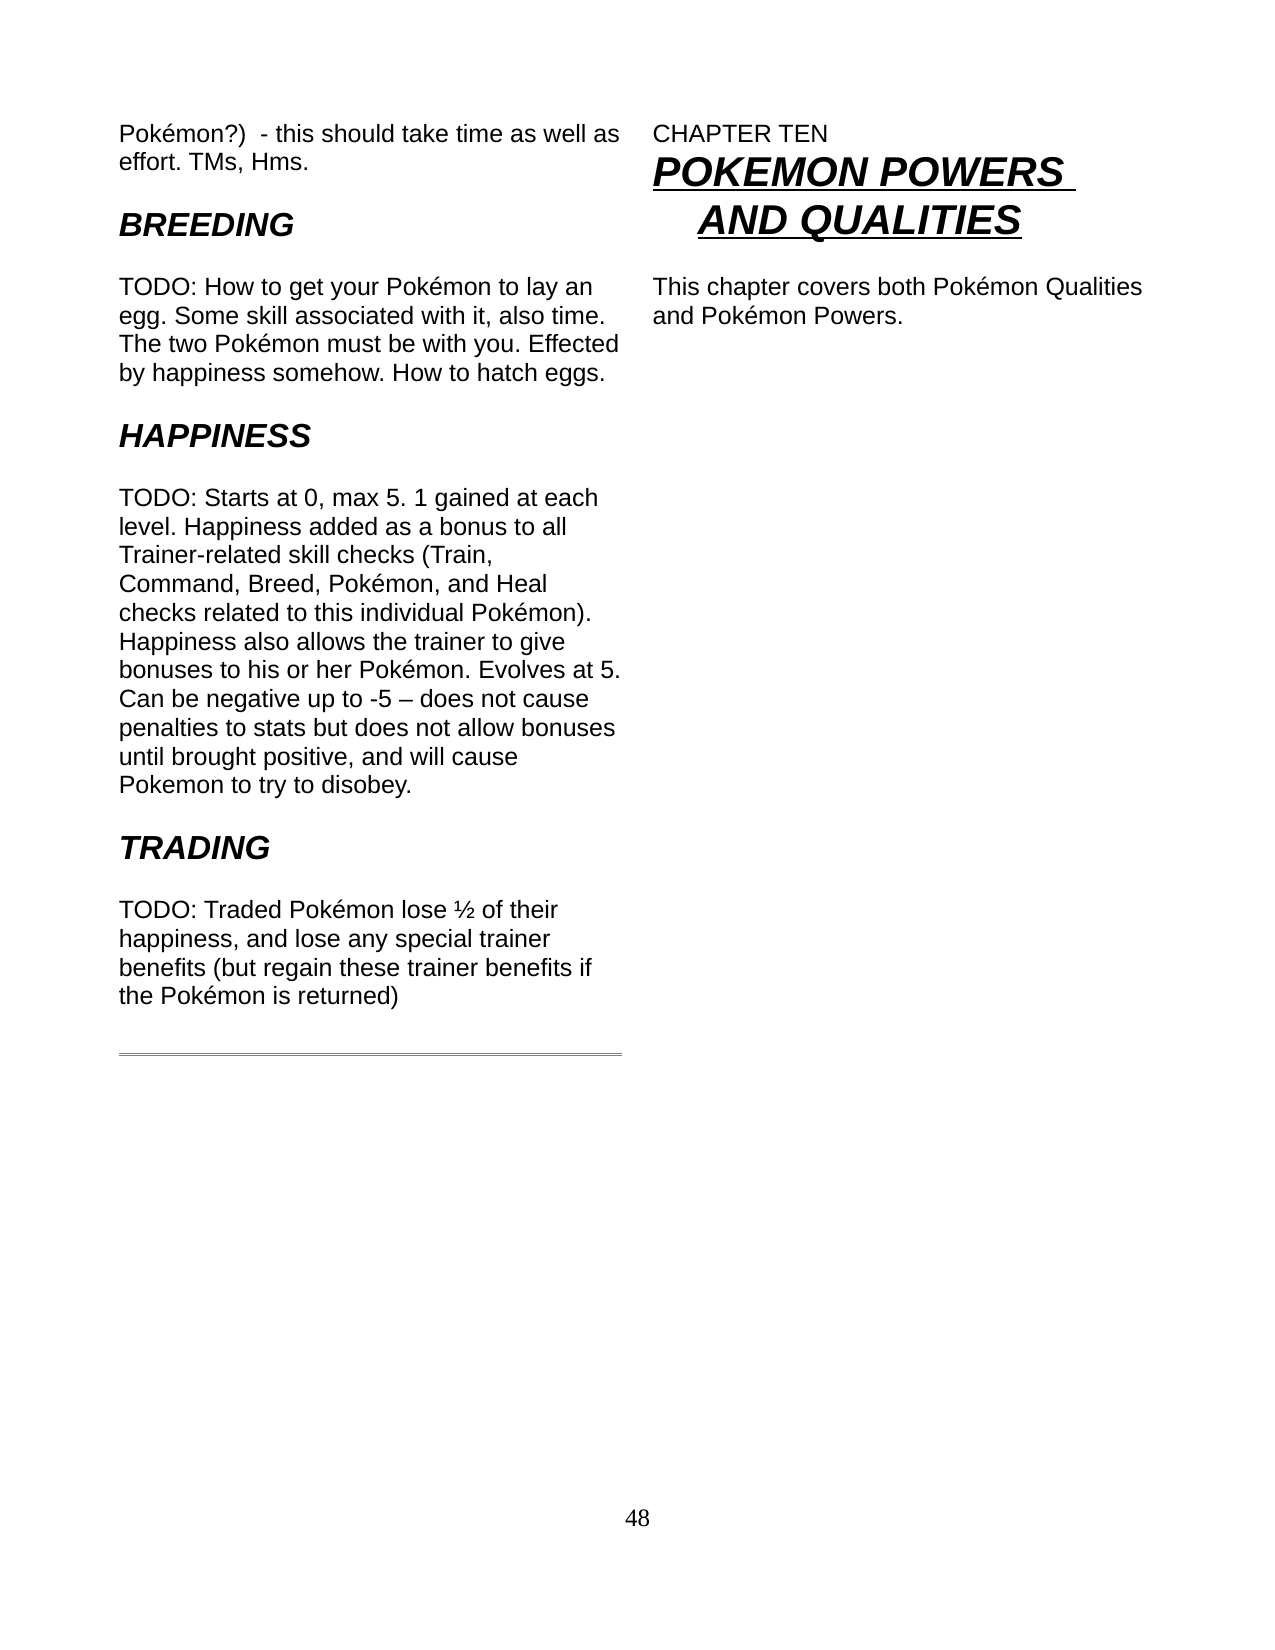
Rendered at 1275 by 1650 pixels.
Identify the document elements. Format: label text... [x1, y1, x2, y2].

text Pokémon?) - this should take time as well as effort. TMs, Hms. [118, 118, 622, 176]
text CHAPTER TEN [652, 118, 1156, 147]
text TODO: Traded Pokémon lose ½ of their happiness, and lose any special trainer benefits (but regain these trainer benefits if the Pokémon is returned) [118, 895, 622, 1010]
text TODO: How to get your Pokémon to lay an egg. Some skill associated with it, also time. The two Pokémon must be with you. Effected by happiness somehow. How to hatch eggs. [118, 272, 622, 387]
subtitle BREEDING [118, 205, 622, 243]
text TODO: Starts at 0, max 5. 1 gained at each level. Happiness added as a bonus to all Trainer-related skill checks (Train, Command, Breed, Pokémon, and Heal checks related to this individual Pokémon). Happiness also allows the trainer to give bonuses to his or her Pokémon. Evolves at 5. Can be negative up to -5 – does not cause penalties to stats but does not allow bonuses until brought positive, and will cause Pokemon to try to disobey. [118, 483, 622, 799]
subtitle POKEMON POWERS AND QUALITIES [652, 147, 1156, 243]
subtitle HAPPINESS [118, 416, 622, 454]
subtitle TRADING [118, 828, 622, 866]
text This chapter covers both Pokémon Qualities and Pokémon Powers. [652, 272, 1156, 329]
